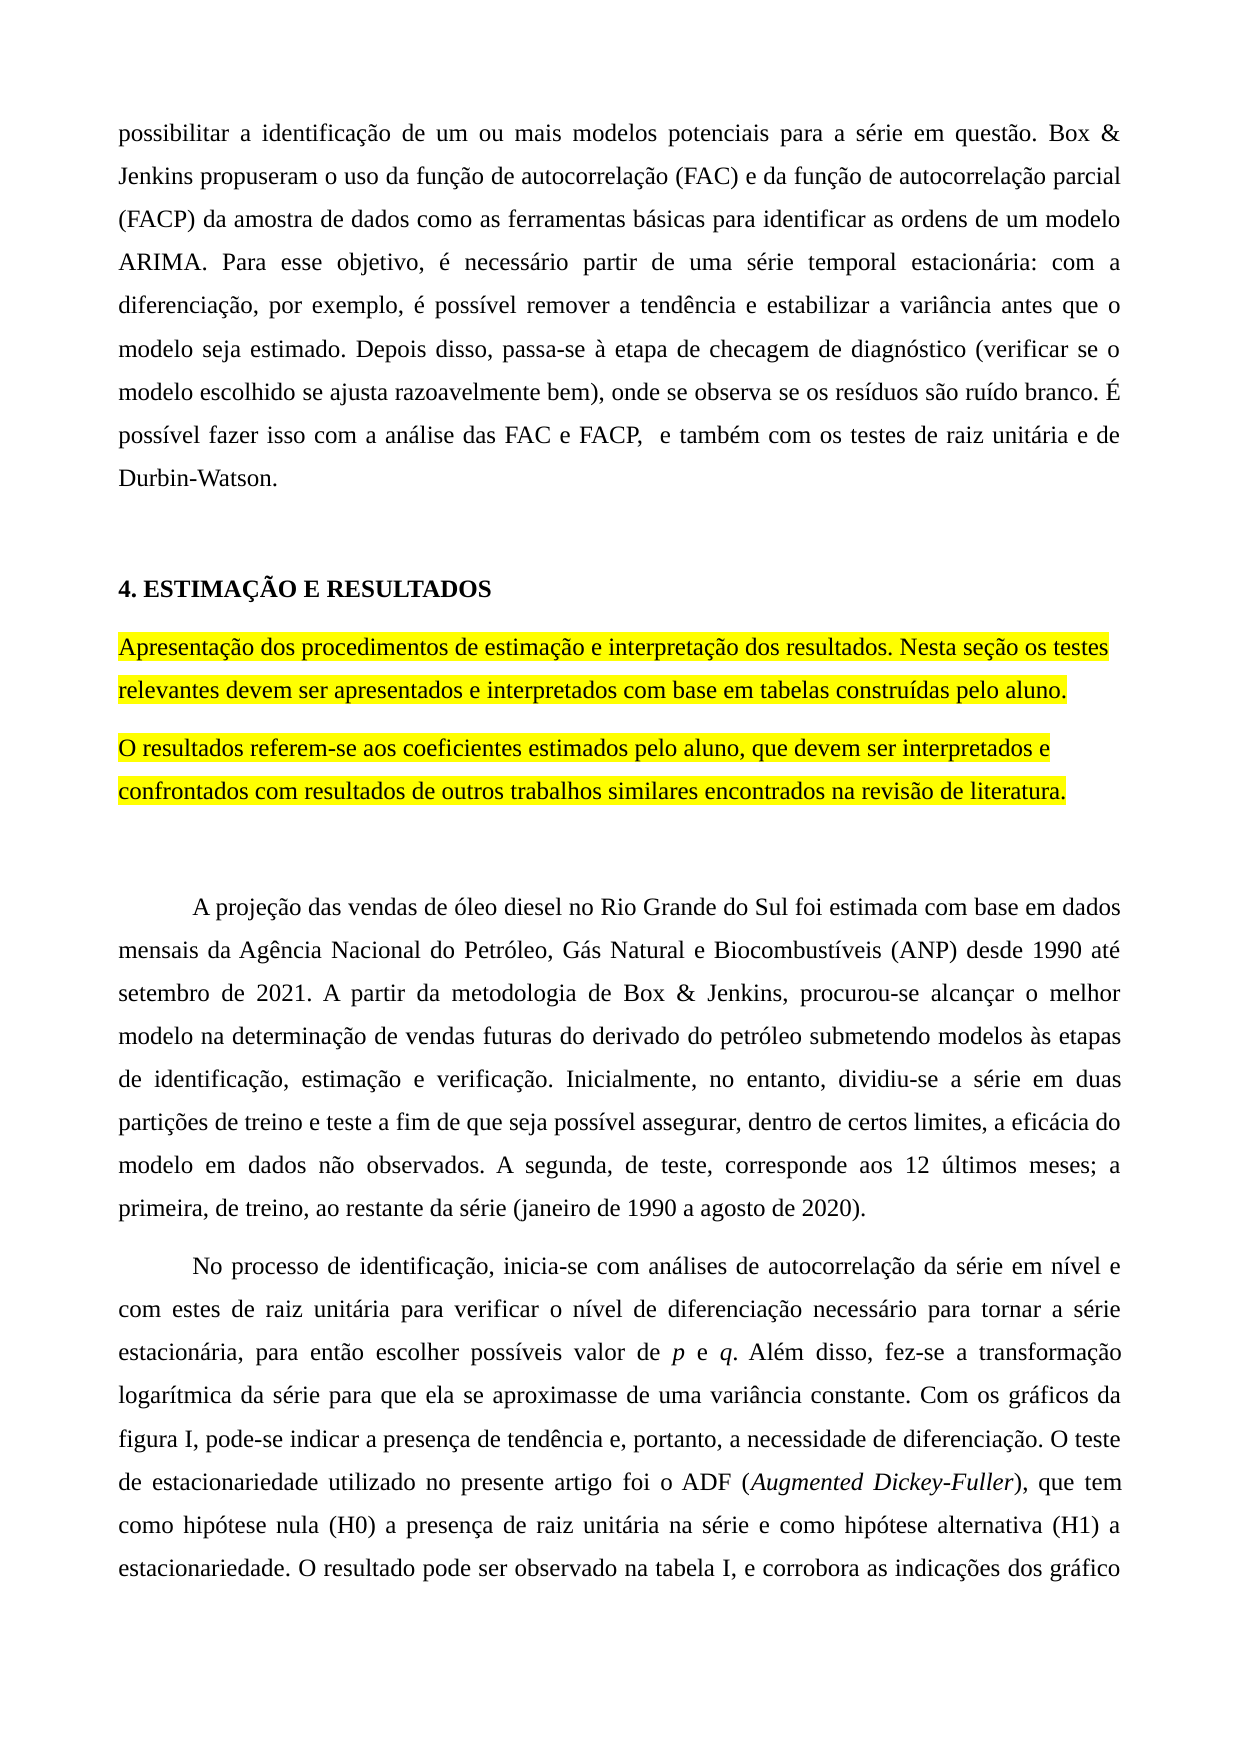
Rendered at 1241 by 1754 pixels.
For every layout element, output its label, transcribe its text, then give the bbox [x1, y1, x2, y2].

text 4. ESTIMAÇÃO E RESULTADOS [118, 574, 1122, 603]
text No processo de identificação, inicia-se com análises de autocorrelação da série em nível e com estes de raiz unitária para verificar o nível de diferenciação necessário para tornar a série estacionária, para então escolher possíveis valor de p e q. Além disso, fez-se a transformação logarítmica da série para que ela se aproximasse de uma variância constante. Com os gráficos da figura I, pode-se indicar a presença de tendência e, portanto, a necessidade de diferenciação. O teste de estacionariedade utilizado no presente artigo foi o ADF (Augmented Dickey-Fuller), que tem como hipótese nula (H0) a presença de raiz unitária na série e como hipótese alternativa (H1) a estacionariedade. O resultado pode ser observado na tabela I, e corrobora as indicações dos gráfico [118, 1251, 1122, 1582]
text Apresentação dos procedimentos de estimação e interpretação dos resultados. Nesta seção os testes relevantes devem ser apresentados e interpretados com base em tabelas construídas pelo aluno. [118, 632, 1122, 704]
text A projeção das vendas de óleo diesel no Rio Grande do Sul foi estimada com base em dados mensais da Agência Nacional do Petróleo, Gás Natural e Biocombustíveis (ANP) desde 1990 até setembro de 2021. A partir da metodologia de Box & Jenkins, procurou-se alcançar o melhor modelo na determinação de vendas futuras do derivado do petróleo submetendo modelos às etapas de identificação, estimação e verificação. Inicialmente, no entanto, dividiu-se a série em duas partições de treino e teste a fim de que seja possível assegurar, dentro de certos limites, a eficácia do modelo em dados não observados. A segunda, de teste, corresponde aos 12 últimos meses; a primeira, de treino, ao restante da série (janeiro de 1990 a agosto de 2020). [118, 892, 1122, 1222]
text possibilitar a identificação de um ou mais modelos potenciais para a série em questão. Box & Jenkins propuseram o uso da função de autocorrelação (FAC) e da função de autocorrelação parcial (FACP) da amostra de dados como as ferramentas básicas para identificar as ordens de um modelo ARIMA. Para esse objetivo, é necessário partir de uma série temporal estacionária: com a diferenciação, por exemplo, é possível remover a tendência e estabilizar a variância antes que o modelo seja estimado. Depois disso, passa-se à etapa de checagem de diagnóstico (verificar se o modelo escolhido se ajusta razoavelmente bem), onde se observa se os resíduos são ruído branco. É possível fazer isso com a análise das FAC e FACP, e também com os testes de raiz unitária e de Durbin-Watson. [118, 118, 1122, 492]
text O resultados referem-se aos coeficientes estimados pelo aluno, que devem ser interpretados e confrontados com resultados de outros trabalhos similares encontrados na revisão de literatura. [118, 733, 1122, 805]
